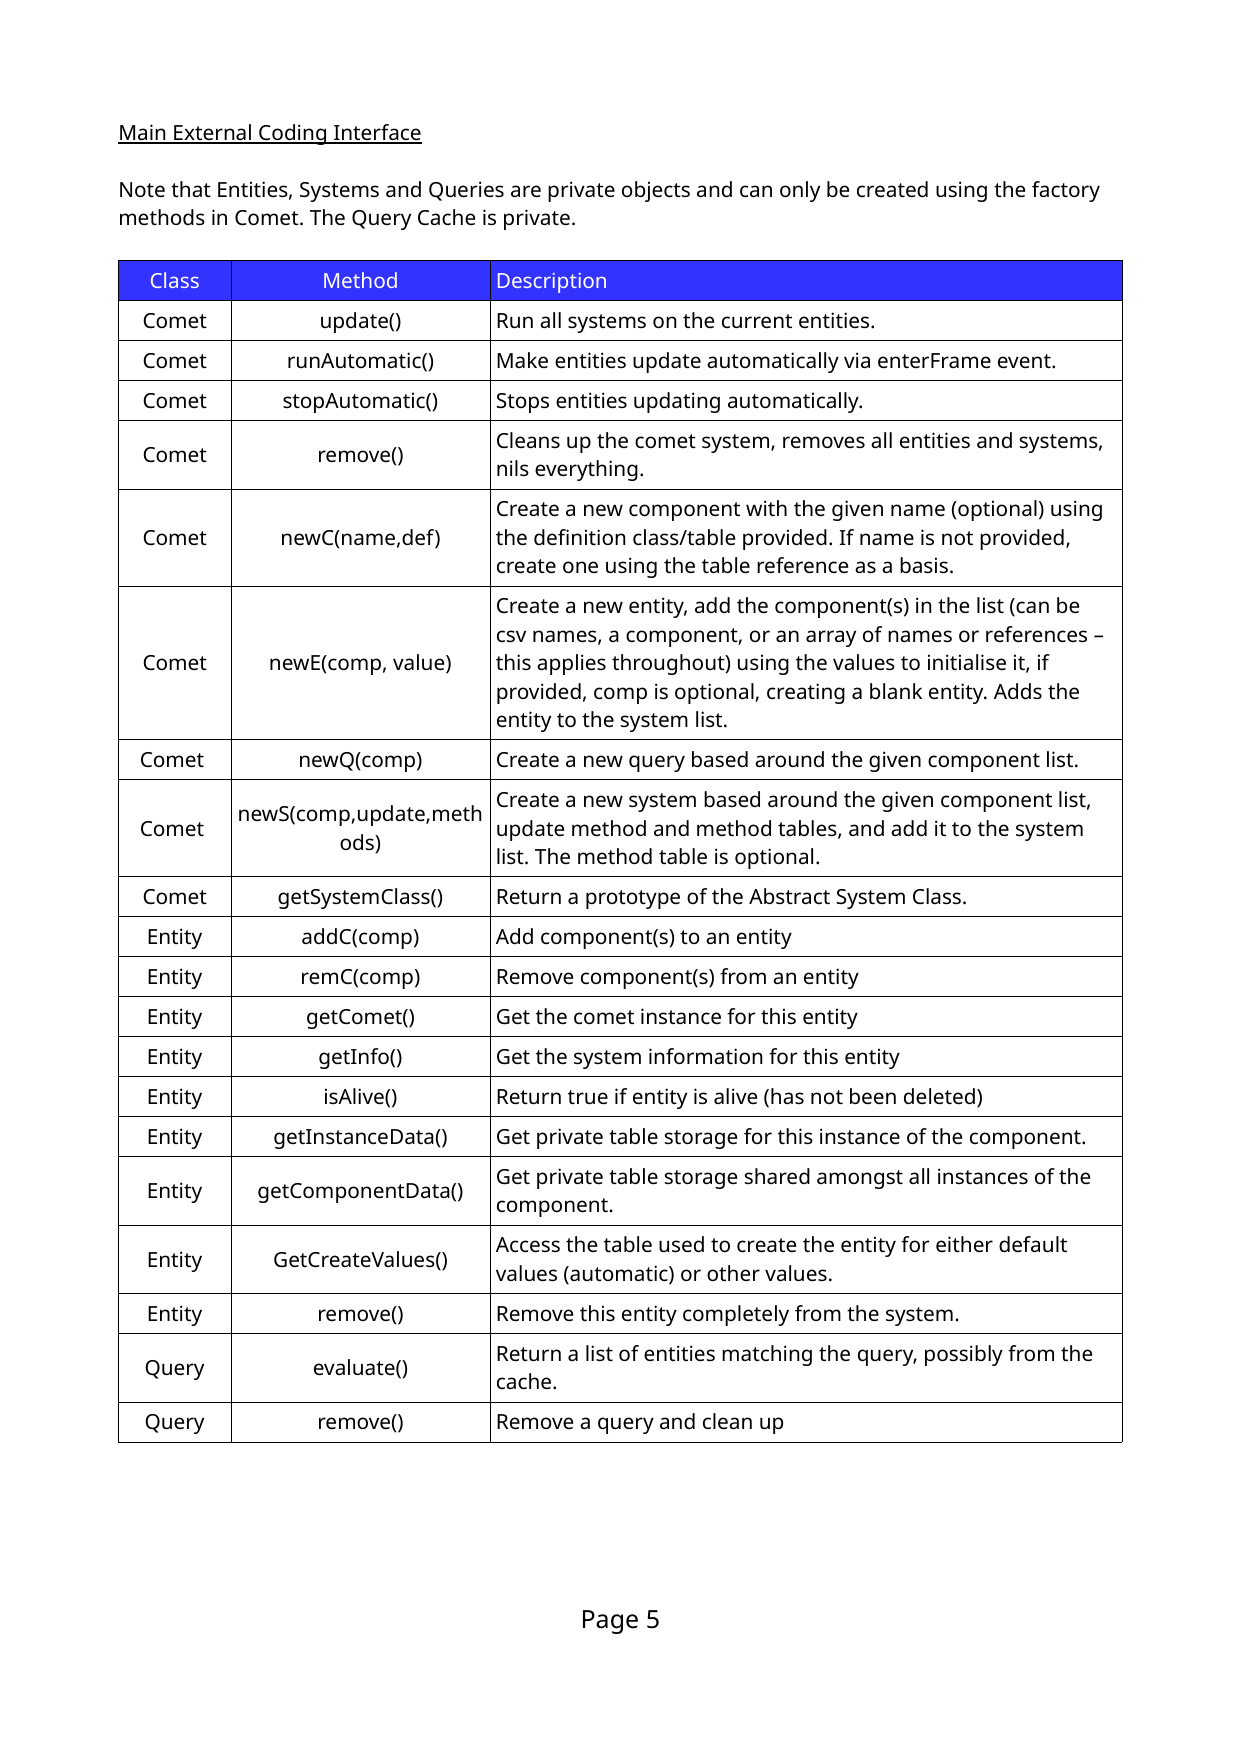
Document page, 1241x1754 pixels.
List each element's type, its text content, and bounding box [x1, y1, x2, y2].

table_cell Create a new component with the given name (optional) using the definition class/table provided. If name is not provided, create one using the table reference as a basis. [491, 490, 1122, 586]
table_cell Comet [119, 780, 231, 876]
table_cell Entity [119, 1226, 231, 1293]
table_cell evaluate() [232, 1334, 490, 1402]
table_cell Comet [119, 740, 231, 779]
table_cell Comet [119, 877, 231, 916]
table_cell addC(comp) [232, 917, 490, 956]
table_cell Get the system information for this entity [491, 1037, 1122, 1076]
table_cell newC(name,def) [232, 490, 490, 586]
table_cell update() [232, 301, 490, 340]
table_cell newS(comp,update,methods) [232, 780, 490, 876]
table_cell remove() [232, 421, 490, 489]
table_cell getComet() [232, 997, 490, 1036]
table_cell Stops entities updating automatically. [491, 381, 1122, 420]
table_cell Get private table storage for this instance of the component. [491, 1117, 1122, 1156]
table_cell Get the comet instance for this entity [491, 997, 1122, 1036]
table_cell Access the table used to create the entity for either default values (automatic) or other values. [491, 1226, 1122, 1293]
table_cell Return true if entity is alive (has not been deleted) [491, 1077, 1122, 1116]
table_cell getInstanceData() [232, 1117, 490, 1156]
table_cell remove() [232, 1403, 490, 1442]
table_header Method [232, 261, 490, 300]
table_cell Get private table storage shared amongst all instances of the component. [491, 1157, 1122, 1225]
table_cell remC(comp) [232, 957, 490, 996]
table_cell Entity [119, 1157, 231, 1225]
table_cell Create a new system based around the given component list, update method and method tables, and add it to the system list. The method table is optional. [491, 780, 1122, 876]
table_cell Entity [119, 1294, 231, 1333]
table_cell isAlive() [232, 1077, 490, 1116]
table_cell Cleans up the comet system, removes all entities and systems, nils everything. [491, 421, 1122, 489]
table_header Description [491, 261, 1122, 300]
table_cell Make entities update automatically via enterFrame event. [491, 341, 1122, 380]
table_cell getInfo() [232, 1037, 490, 1076]
table_cell Run all systems on the current entities. [491, 301, 1122, 340]
table_cell getComponentData() [232, 1157, 490, 1225]
table_cell Entity [119, 1037, 231, 1076]
table_cell Entity [119, 1117, 231, 1156]
table_cell Comet [119, 301, 231, 340]
table_cell Remove component(s) from an entity [491, 957, 1122, 996]
table_cell Return a list of entities matching the query, possibly from the cache. [491, 1334, 1122, 1402]
table_cell stopAutomatic() [232, 381, 490, 420]
table_cell remove() [232, 1294, 490, 1333]
table_cell Query [119, 1334, 231, 1402]
table_cell getSystemClass() [232, 877, 490, 916]
table_cell Entity [119, 957, 231, 996]
table_cell Add component(s) to an entity [491, 917, 1122, 956]
table_cell newE(comp, value) [232, 587, 490, 739]
table_cell newQ(comp) [232, 740, 490, 779]
table_cell GetCreateValues() [232, 1226, 490, 1293]
table_cell Entity [119, 997, 231, 1036]
table_cell Remove this entity completely from the system. [491, 1294, 1122, 1333]
table_cell Remove a query and clean up [491, 1403, 1122, 1442]
table_cell Create a new query based around the given component list. [491, 740, 1122, 779]
text Main External Coding Interface [118, 118, 1122, 147]
table_cell Comet [119, 381, 231, 420]
table_cell Comet [119, 490, 231, 586]
table_cell Return a prototype of the Abstract System Class. [491, 877, 1122, 916]
table_cell Entity [119, 1077, 231, 1116]
text Note that Entities, Systems and Queries are private objects and can only be created using the factory methods in Comet. The Query Cache is private. [118, 175, 1122, 232]
table_cell Create a new entity, add the component(s) in the list (can be csv names, a component, or an array of names or references – this applies throughout) using the values to initialise it, if provided, comp is optional, creating a blank entity. Adds the entity to the system list. [491, 587, 1122, 739]
table_cell Comet [119, 587, 231, 739]
table_header Class [119, 261, 231, 300]
table_cell Comet [119, 341, 231, 380]
table_cell runAutomatic() [232, 341, 490, 380]
table_cell Comet [119, 421, 231, 489]
table_cell Entity [119, 917, 231, 956]
table_cell Query [119, 1403, 231, 1442]
